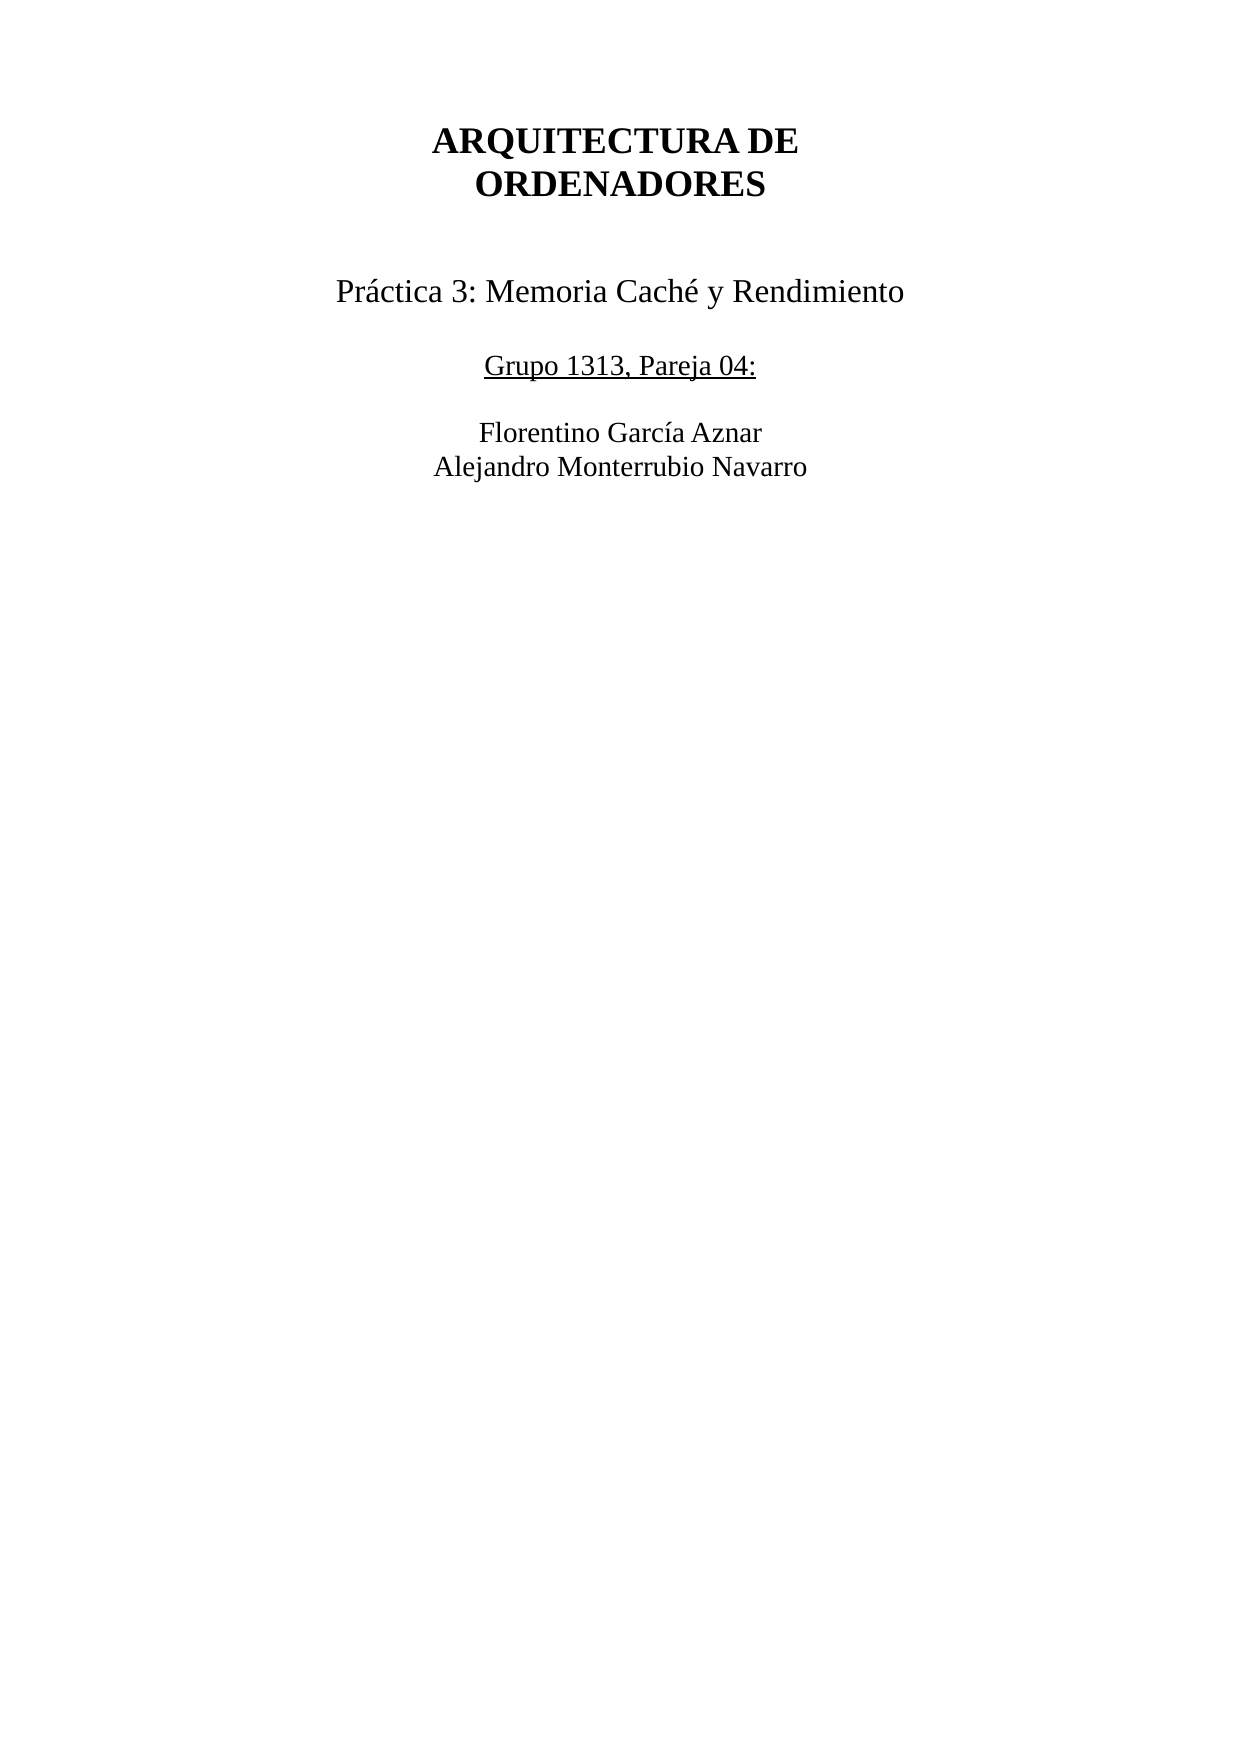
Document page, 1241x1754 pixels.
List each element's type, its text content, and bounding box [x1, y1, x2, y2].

text ARQUITECTURA DE [118, 118, 1122, 161]
text Práctica 3: Memoria Caché y Rendimiento [118, 271, 1122, 310]
text Alejandro Monterrubio Navarro [118, 449, 1122, 482]
text Florentino García Aznar [118, 415, 1122, 449]
text ORDENADORES [118, 161, 1122, 204]
text Grupo 1313, Pareja 04: [118, 348, 1122, 382]
